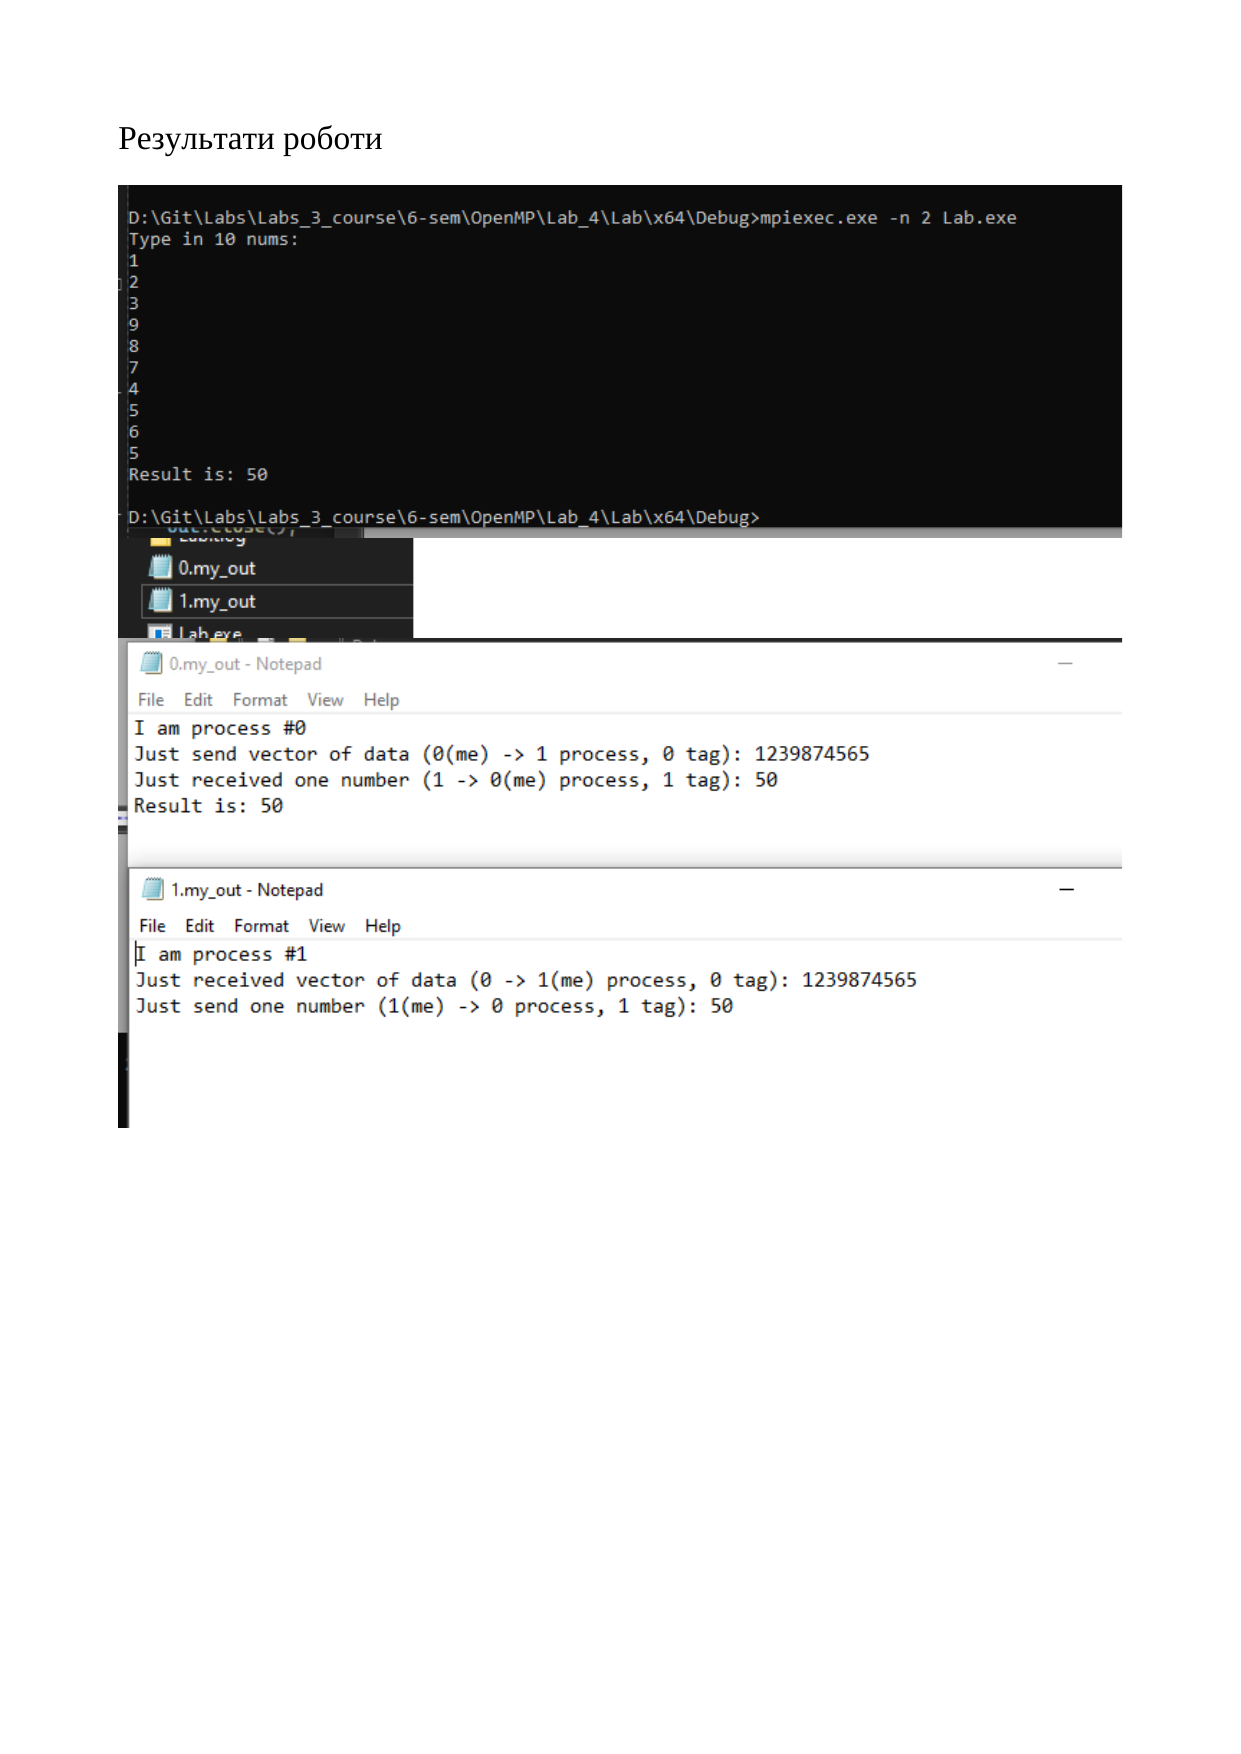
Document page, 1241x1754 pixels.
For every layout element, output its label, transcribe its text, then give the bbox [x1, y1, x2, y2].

picture [118, 185, 1123, 1128]
text Результати роботи [118, 118, 1122, 156]
